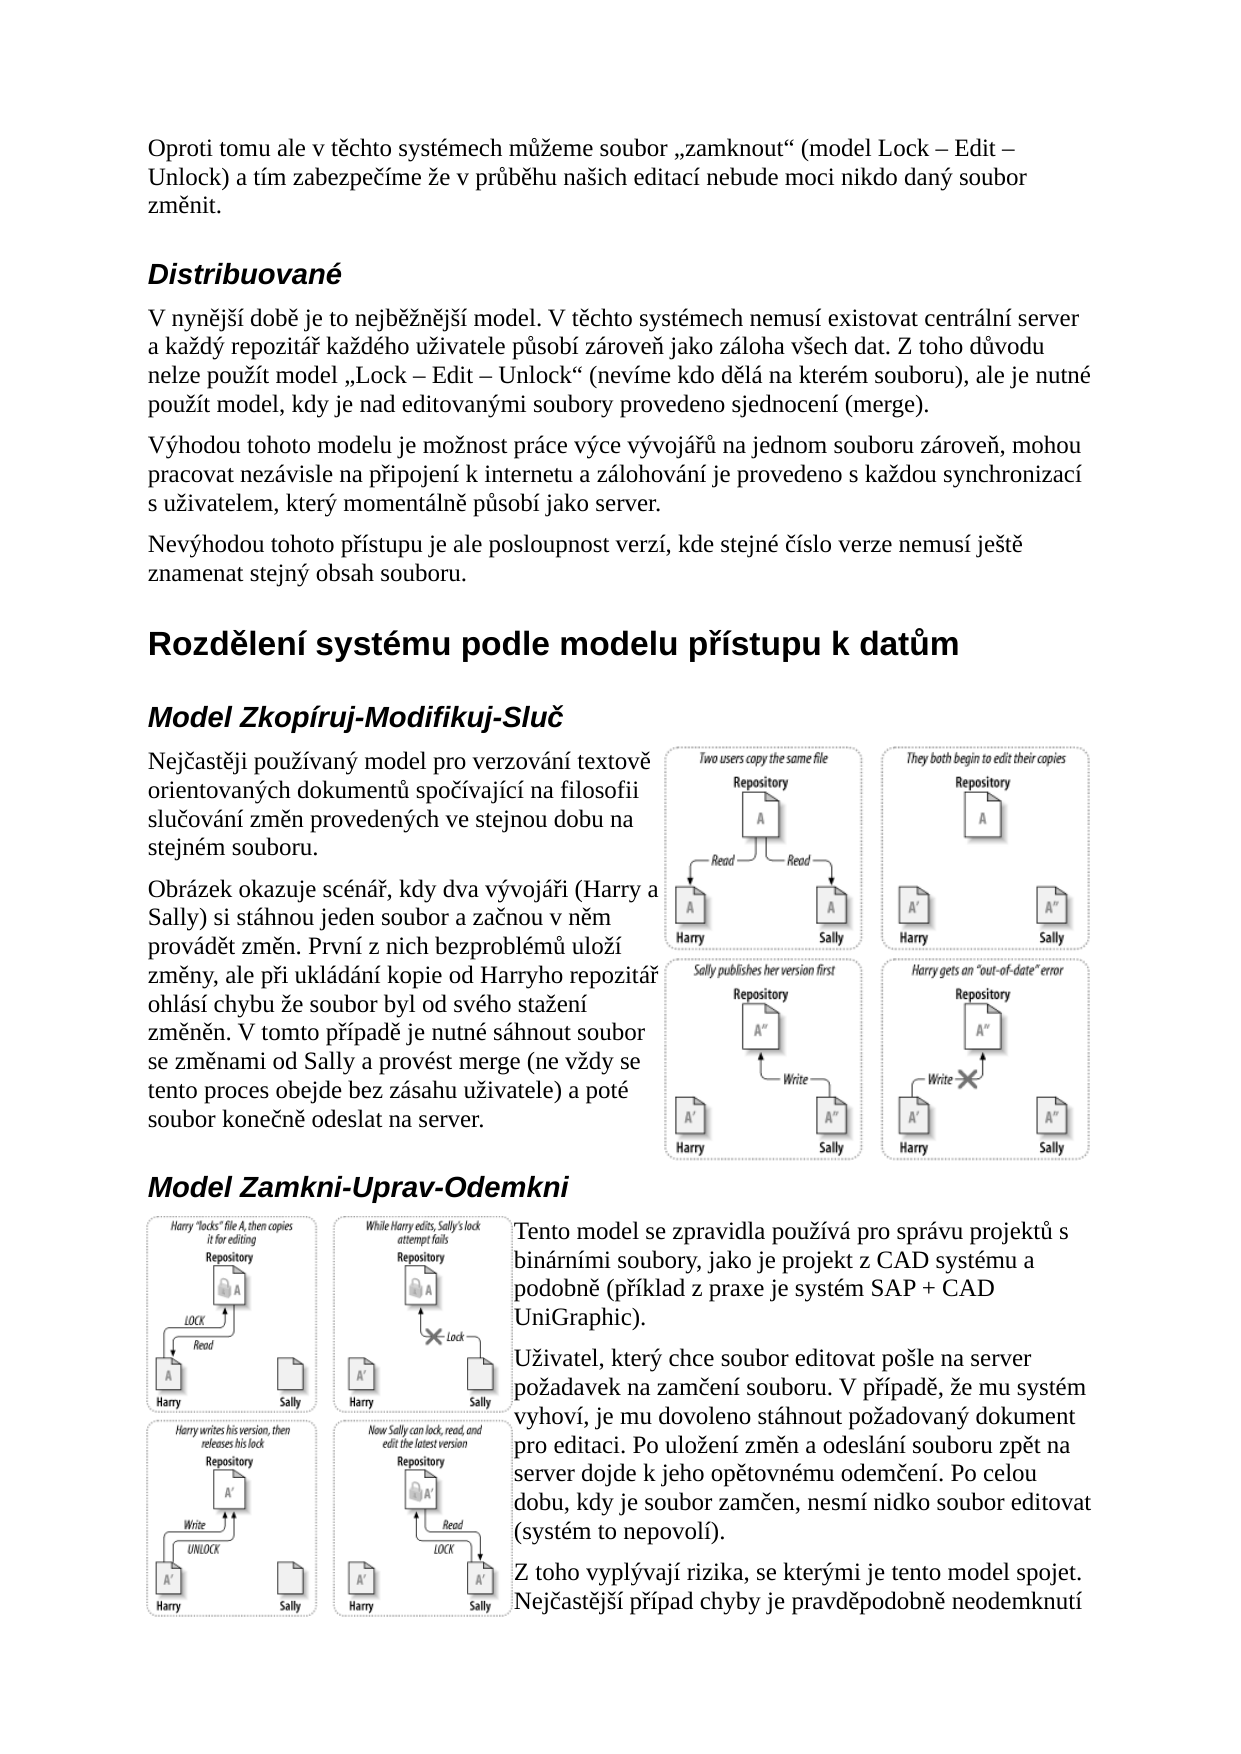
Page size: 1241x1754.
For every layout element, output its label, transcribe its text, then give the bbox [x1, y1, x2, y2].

subtitle Model Zkopíruj-Modifikuj-Sluč [148, 700, 1093, 734]
text Nevýhodou tohoto přístupu je ale posloupnost verzí, kde stejné číslo verze nemusí ještě znamenat stejný obsah souboru. [148, 529, 1093, 586]
subtitle Rozdělení systému podle modelu přístupu k datům [148, 624, 1093, 663]
picture [663, 746, 1091, 1161]
text V nynější době je to nejběžnější model. V těchto systémech nemusí existovat centrální server a každý repozitář každého uživatele působí zároveň jako záloha všech dat. Z toho důvodu nelze použít model „Lock – Edit – Unlock“ (nevíme kdo dělá na kterém souboru), ale je nutné použít model, kdy je nad editovanými soubory provedeno sjednocení (merge). [148, 303, 1093, 418]
text Oproti tomu ale v těchto systémech můžeme soubor „zamknout“ (model Lock – Edit – Unlock) a tím zabezpečíme že v průběhu našich editací nebude moci nikdo daný soubor změnit. [148, 133, 1093, 219]
text Obrázek okazuje scénář, kdy dva vývojáři (Harry a Sally) si stáhnou jeden soubor a začnou v něm provádět změn. První z nich bezproblémů uloží změny, ale při ukládání kopie od Harryho repozitář ohlásí chybu že soubor byl od svého stažení změněn. V tomto případě je nutné sáhnout soubor se změnami od Sally a provést merge (ne vždy se tento proces obejde bez zásahu uživatele) a poté soubor konečně odeslat na server. [148, 874, 663, 1132]
subtitle Distribuované [148, 257, 1093, 290]
text Z toho vyplývají rizika, se kterými je tento model spojet. Nejčastější případ chyby je pravděpodobně neodemknutí [514, 1557, 1093, 1615]
subtitle Model Zamkni-Uprav-Odemkni [148, 1170, 1093, 1203]
text Tento model se zpravidla používá pro správu projektů s binárními soubory, jako je projekt z CAD systému a podobně (příklad z praxe je systém SAP + CAD UniGraphic). [514, 1216, 1093, 1331]
picture [145, 1216, 514, 1618]
text Nejčastěji používaný model pro verzování textově orientovaných dokumentů spočívající na filosofii slučování změn provedených ve stejnou dobu na stejném souboru. [148, 746, 663, 861]
text Výhodou tohoto modelu je možnost práce výce vývojářů na jednom souboru zároveň, mohou pracovat nezávisle na připojení k internetu a zálohování je provedeno s každou synchronizací s uživatelem, který momentálně působí jako server. [148, 430, 1093, 516]
text Uživatel, který chce soubor editovat pošle na server požadavek na zamčení souboru. V případě, že mu systém vyhoví, je mu dovoleno stáhnout požadovaný dokument pro editaci. Po uložení změn a odeslání souboru zpět na server dojde k jeho opětovnému odemčení. Po celou dobu, kdy je soubor zamčen, nesmí nidko soubor editovat (systém to nepovolí). [514, 1343, 1093, 1545]
